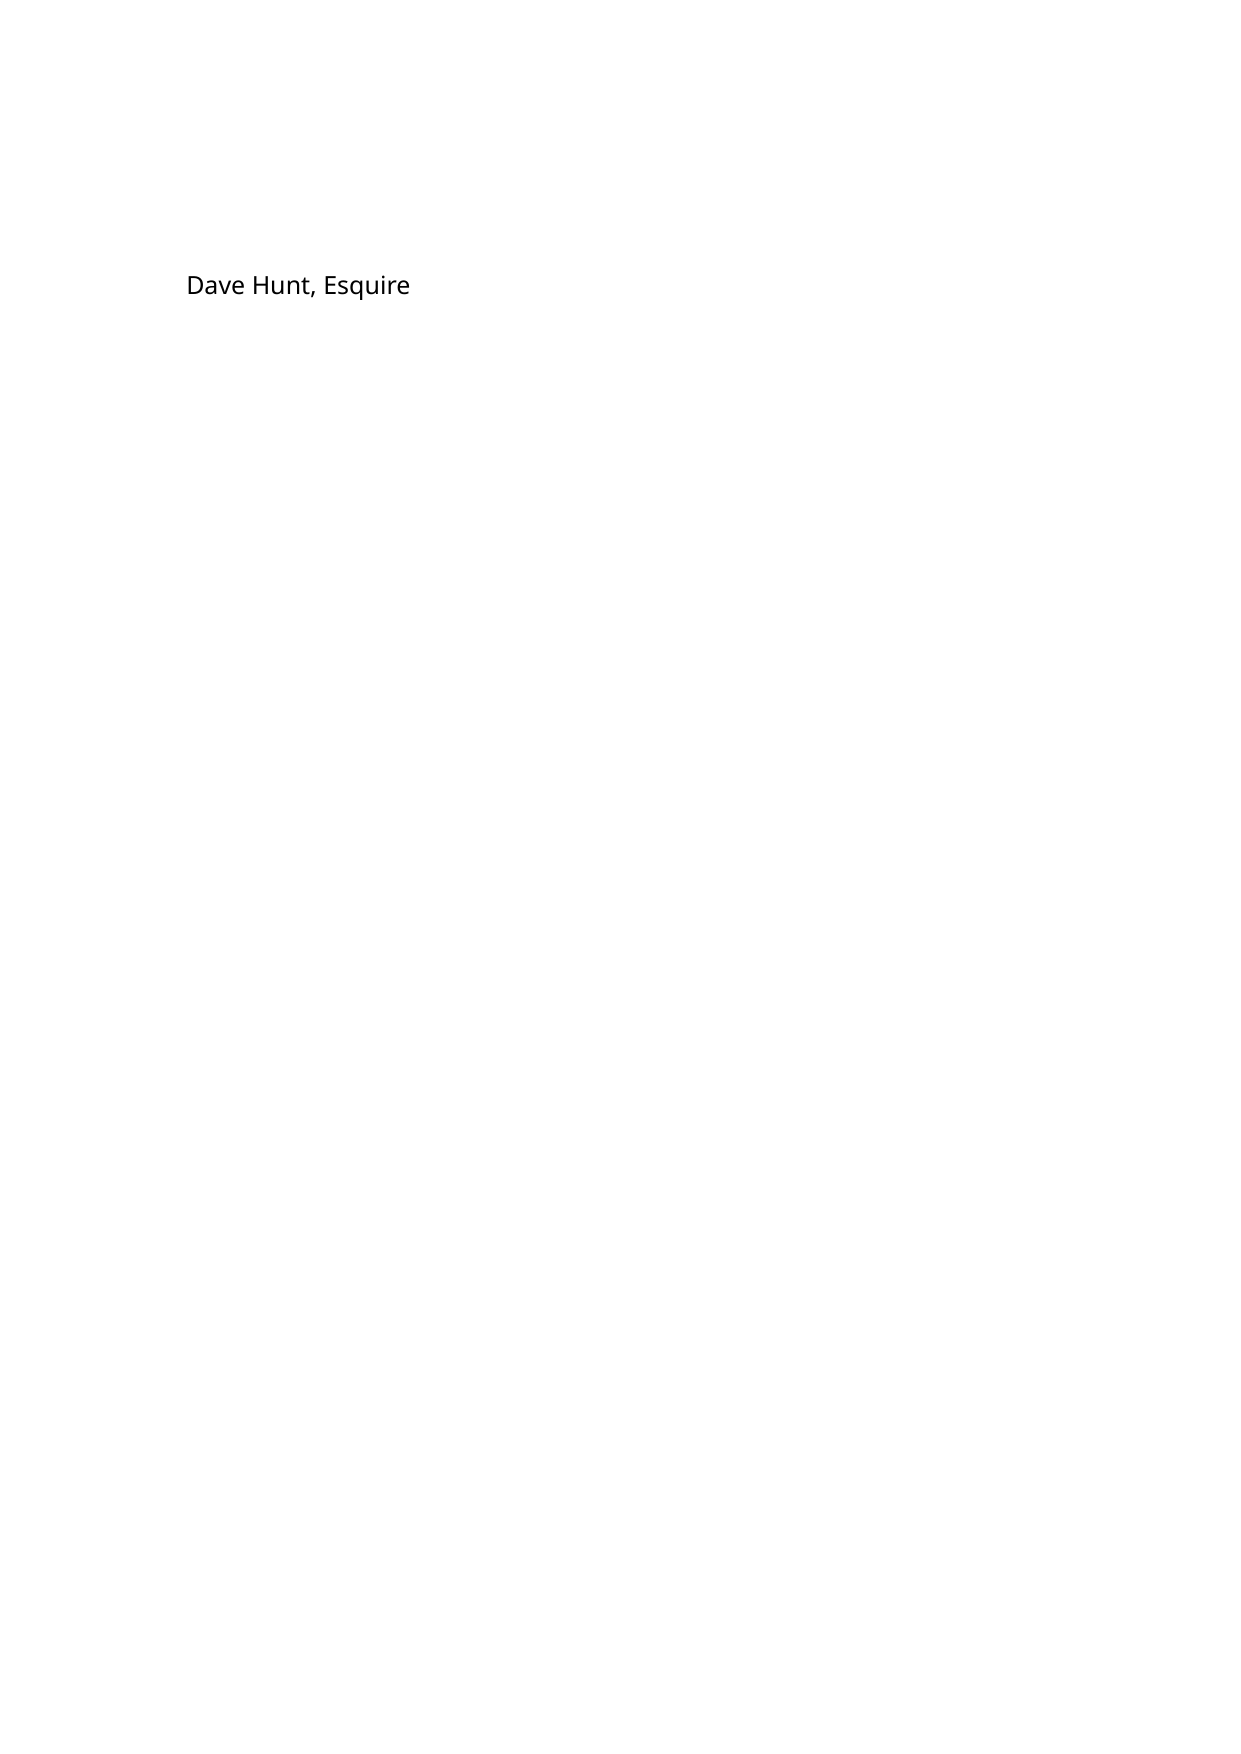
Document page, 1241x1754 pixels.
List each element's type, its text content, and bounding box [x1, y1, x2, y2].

text Dave Hunt, Esquire [186, 268, 1054, 302]
